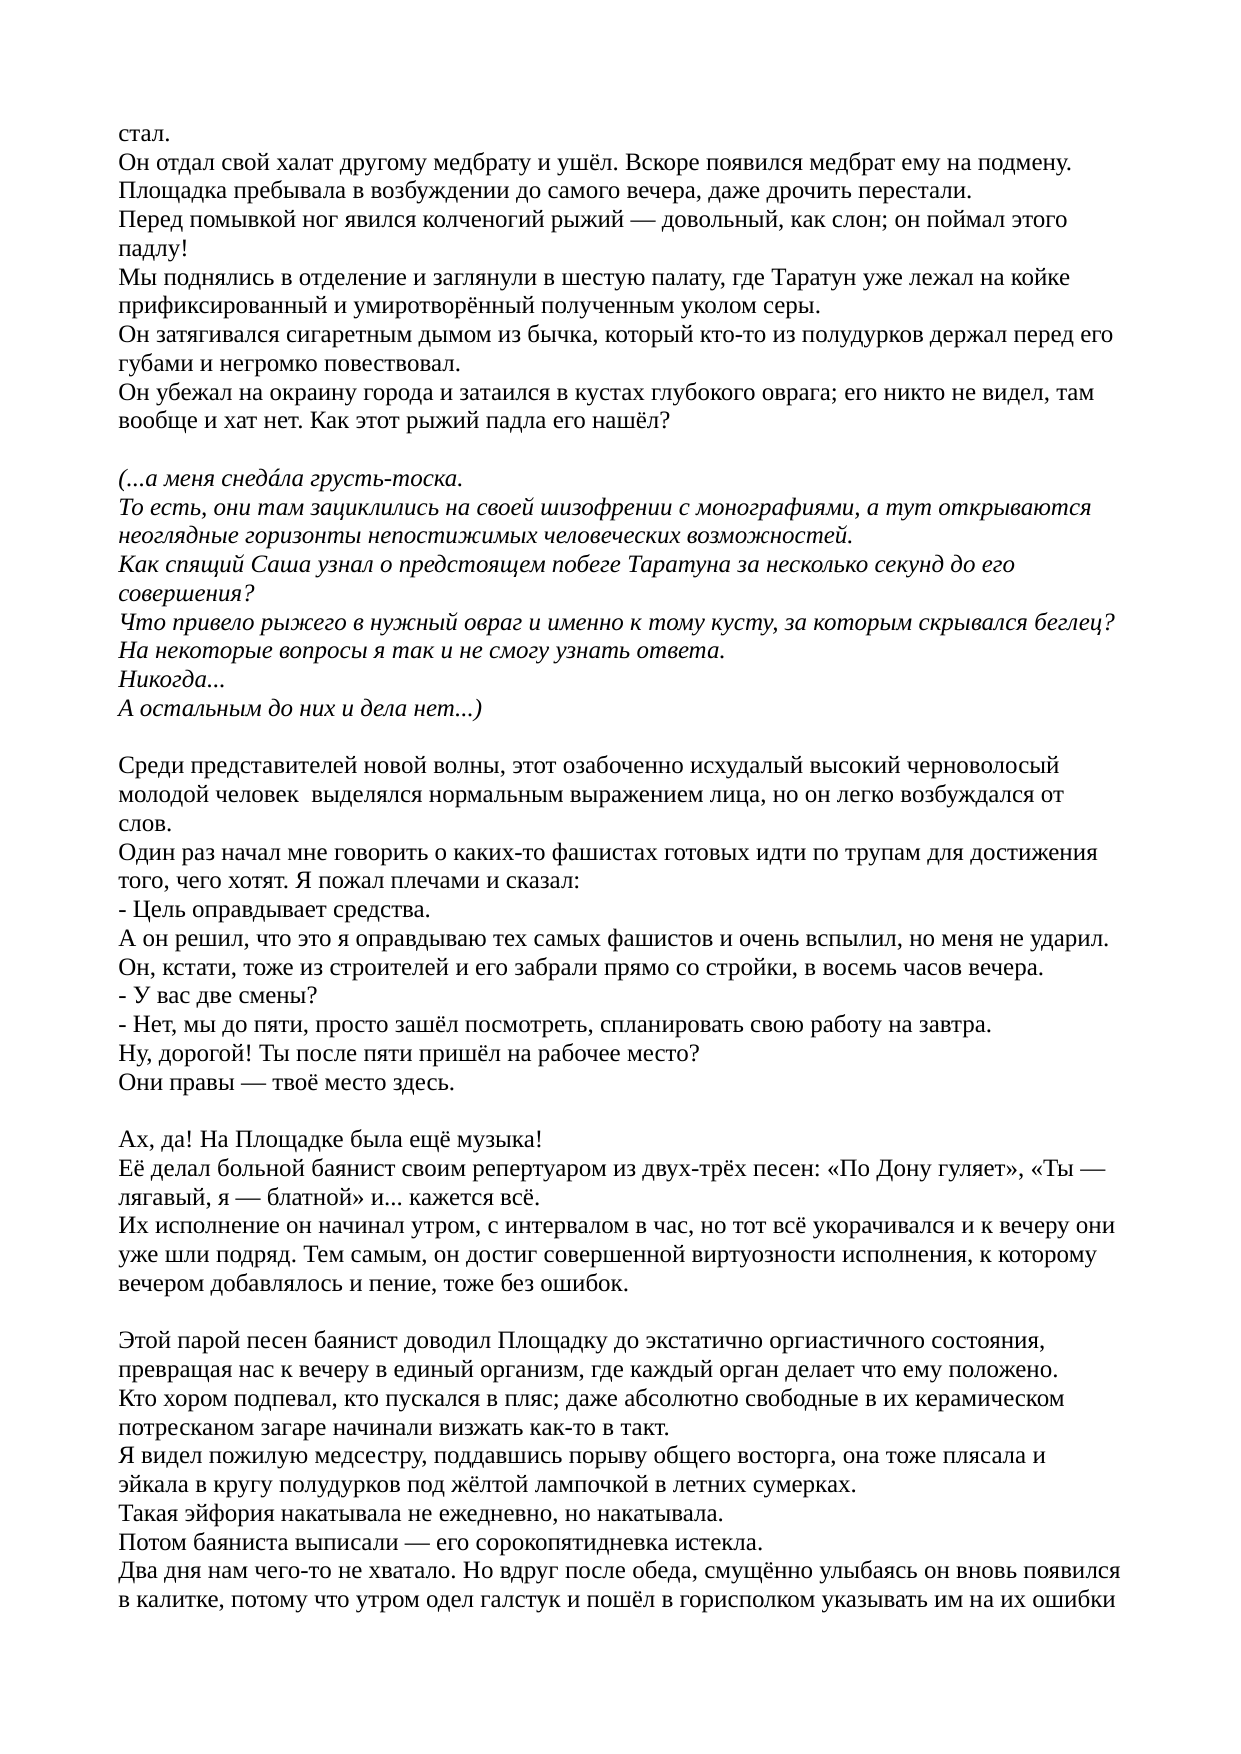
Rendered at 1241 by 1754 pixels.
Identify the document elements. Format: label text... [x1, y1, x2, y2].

text На некоторые вопросы я так и не смогу узнать ответа. [118, 636, 1122, 664]
text Он, кстати, тоже из строителей и его забрали прямо со стройки, в восемь часов вечера. [118, 952, 1122, 981]
text Площадка пребывала в возбуждении до самого вечера, даже дрочить перестали. [118, 176, 1122, 204]
text А остальным до них и дела нет...) [118, 693, 1122, 722]
text Он затягивался сигаретным дымом из бычка, который кто-то из полудурков держал перед его губами и негромко повествовал. [118, 319, 1122, 377]
text Кто хором подпевал, кто пускался в пляс; даже абсолютно свободные в их керамическом потресканом загаре начинали визжать как-то в такт. [118, 1383, 1122, 1441]
text Я видел пожилую медсестру, поддавшись порыву общего восторга, она тоже плясала и эйкала в кругу полудурков под жёлтой лампочкой в летних сумерках. [118, 1441, 1122, 1498]
text То есть, они там зациклились на своей шизофрении с монографиями, а тут открываются неоглядные горизонты непостижимых человеческих возможностей. [118, 492, 1122, 549]
text Ну, дорогой! Ты после пяти пришёл на рабочее место? [118, 1038, 1122, 1067]
text Как спящий Саша узнал о предстоящем побеге Таратуна за несколько секунд до его совершения? [118, 549, 1122, 607]
text Её делал больной баянист своим репертуаром из двух-трёх песен: «По Дону гуляет», «Ты — лягавый, я — блатной» и... кажется всё. [118, 1153, 1122, 1211]
text Никогда... [118, 664, 1122, 693]
text Два дня нам чего-то не хватало. Но вдруг после обеда, смущённо улыбаясь он вновь появился в калитке, потому что утром одел галстук и пошёл в горисполком указывать им на их ошибки [118, 1556, 1122, 1613]
text Этой парой песен баянист доводил Площадку до экстатично оргиастичного состояния, превращая нас к вечеру в единый организм, где каждый орган делает что ему положено. [118, 1326, 1122, 1383]
text Он отдал свой халат другому медбрату и ушёл. Вскоре появился медбрат ему на подмену. [118, 147, 1122, 176]
text А он решил, что это я оправдываю тех самых фашистов и очень вспылил, но меня не ударил. [118, 923, 1122, 952]
text (...а меня снедáла грусть-тоска. [118, 463, 1122, 492]
text Ах, да! На Площадке была ещё музыка! [118, 1124, 1122, 1153]
text Он убежал на окраину города и затаился в кустах глубокого оврага; его никто не видел, там вообще и хат нет. Как этот рыжий падла его нашёл? [118, 377, 1122, 434]
text - Цель оправдывает средства. [118, 894, 1122, 923]
text Что привело рыжего в нужный овраг и именно к тому кусту, за которым скрывался беглец? [118, 607, 1122, 636]
text Один раз начал мне говорить о каких-то фашистах готовых идти по трупам для достижения того, чего хотят. Я пожал плечами и сказал: [118, 837, 1122, 894]
text - Нет, мы до пяти, просто зашёл посмотреть, спланировать свою работу на завтра. [118, 1009, 1122, 1038]
text Они правы — твоё место здесь. [118, 1067, 1122, 1096]
text стал. [118, 118, 1122, 147]
text Перед помывкой ног явился колченогий рыжий — довольный, как слон; он поймал этого падлу! [118, 204, 1122, 262]
text Мы поднялись в отделение и заглянули в шестую палату, где Таратун уже лежал на койке прификсированный и умиротворённый полученным уколом серы. [118, 262, 1122, 319]
text Потом баяниста выписали — его сорокопятидневка истекла. [118, 1527, 1122, 1556]
text - У вас две смены? [118, 981, 1122, 1009]
text Такая эйфория накатывала не ежедневно, но накатывала. [118, 1498, 1122, 1527]
text Среди представителей новой волны, этот озабоченно исхудалый высокий черноволосый молодой человек выделялся нормальным выражением лица, но он легко возбуждался от слов. [118, 751, 1122, 837]
text Их исполнение он начинал утром, с интервалом в час, но тот всё укорачивался и к вечеру они уже шли подряд. Тем самым, он достиг совершенной виртуозности исполнения, к которому вечером добавлялось и пение, тоже без ошибок. [118, 1211, 1122, 1297]
